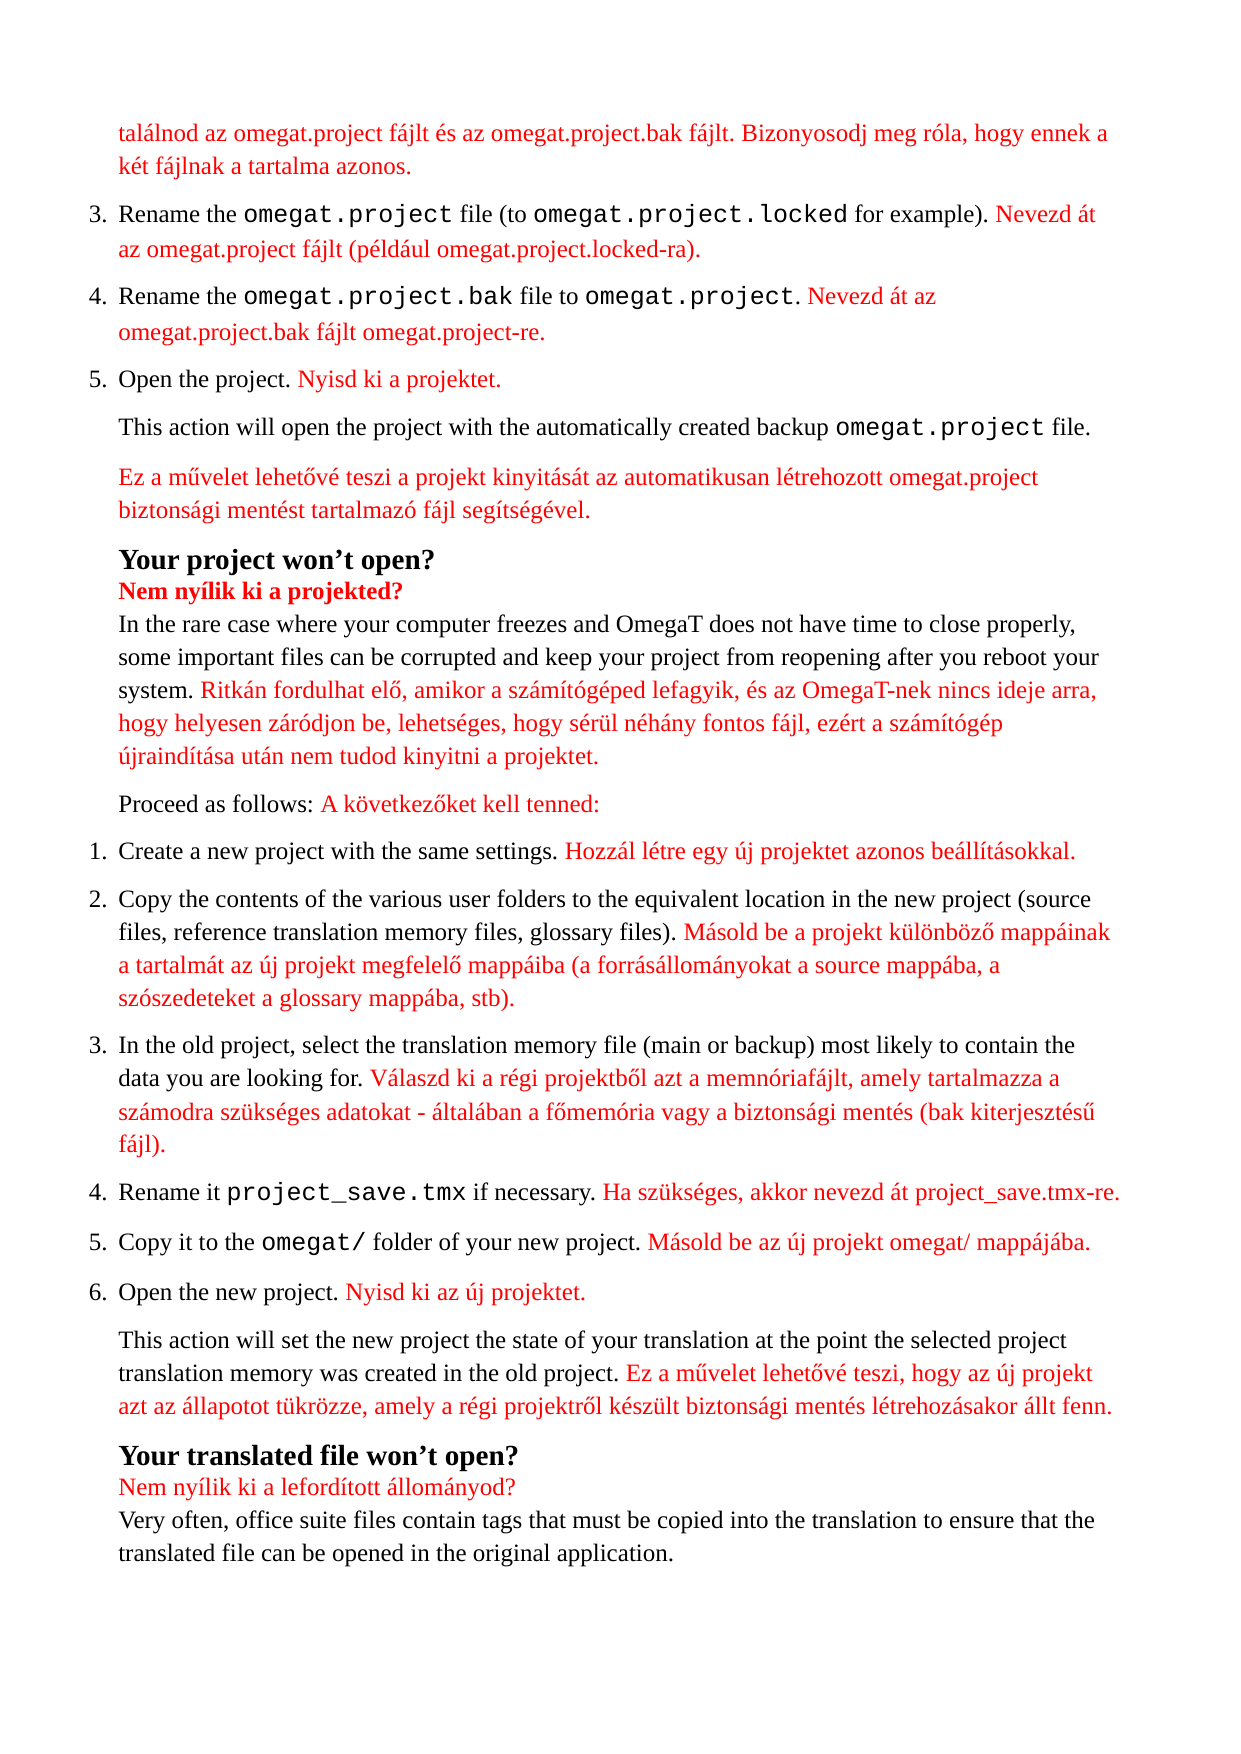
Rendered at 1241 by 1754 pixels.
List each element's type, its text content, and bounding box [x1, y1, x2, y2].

list Open the project. Nyisd ki a projektet. [118, 364, 1122, 393]
list Rename it project_save.tmx if necessary. Ha szükséges, akkor nevezd át project_save.tmx-re. [118, 1177, 1122, 1208]
list Copy it to the omegat/ folder of your new project. Másold be az új projekt omegat/ mappájába. [118, 1227, 1122, 1258]
list Open the new project. Nyisd ki az új projektet. [118, 1277, 1122, 1306]
text In the rare case where your computer freezes and OmegaT does not have time to close properly, some important files can be corrupted and keep your project from reopening after you reboot your system. Ritkán fordulhat elő, amikor a számítógéped lefagyik, és az OmegaT-nek nincs ideje arra, hogy helyesen záródjon be, lehetséges, hogy sérül néhány fontos fájl, ezért a számítógép újraindítása után nem tudod kinyitni a projektet. [118, 609, 1122, 770]
list Copy the contents of the various user folders to the equivalent location in the new project (source files, reference translation memory files, glossary files). Másold be a projekt különböző mappáinak a tartalmát az új projekt megfelelő mappáiba (a forrásállományokat a source mappába, a szószedeteket a glossary mappába, stb). [118, 884, 1122, 1012]
list Create a new project with the same settings. Hozzál létre egy új projektet azonos beállításokkal. [118, 836, 1122, 865]
subtitle Your translated file won’t open? [118, 1438, 1122, 1472]
text Nem nyílik ki a lefordított állományod? [118, 1472, 1122, 1501]
text This action will set the new project the state of your translation at the point the selected project translation memory was created in the old project. Ez a művelet lehetővé teszi, hogy az új projekt azt az állapotot tükrözze, amely a régi projektről készült biztonsági mentés létrehozásakor állt fenn. [118, 1325, 1122, 1419]
list In the old project, select the translation memory file (main or backup) most likely to contain the data you are looking for. Válaszd ki a régi projektből azt a memnóriafájlt, amely tartalmazza a számodra szükséges adatokat - általában a főmemória vagy a biztonsági mentés (bak kiterjesztésű fájl). [118, 1031, 1122, 1158]
text Nem nyílik ki a projekted? [118, 576, 1122, 605]
text This action will open the project with the automatically created backup omegat.project file. [118, 412, 1122, 443]
subtitle Your project won’t open? [118, 542, 1122, 576]
text Ez a művelet lehetővé teszi a projekt kinyitását az automatikusan létrehozott omegat.project biztonsági mentést tartalmazó fájl segítségével. [118, 462, 1122, 523]
text Very often, office suite files contain tags that must be copied into the translation to ensure that the translated file can be opened in the original application. [118, 1505, 1122, 1567]
list találnod az omegat.project fájlt és az omegat.project.bak fájlt. Bizonyosodj meg róla, hogy ennek a két fájlnak a tartalma azonos. [118, 118, 1122, 180]
list Rename the omegat.project file (to omegat.project.locked for example). Nevezd át az omegat.project fájlt (például omegat.project.locked-ra). [118, 199, 1122, 263]
list Rename the omegat.project.bak file to omegat.project. Nevezd át az omegat.project.bak fájlt omegat.project-re. [118, 281, 1122, 345]
text Proceed as follows: A következőket kell tenned: [118, 789, 1122, 817]
